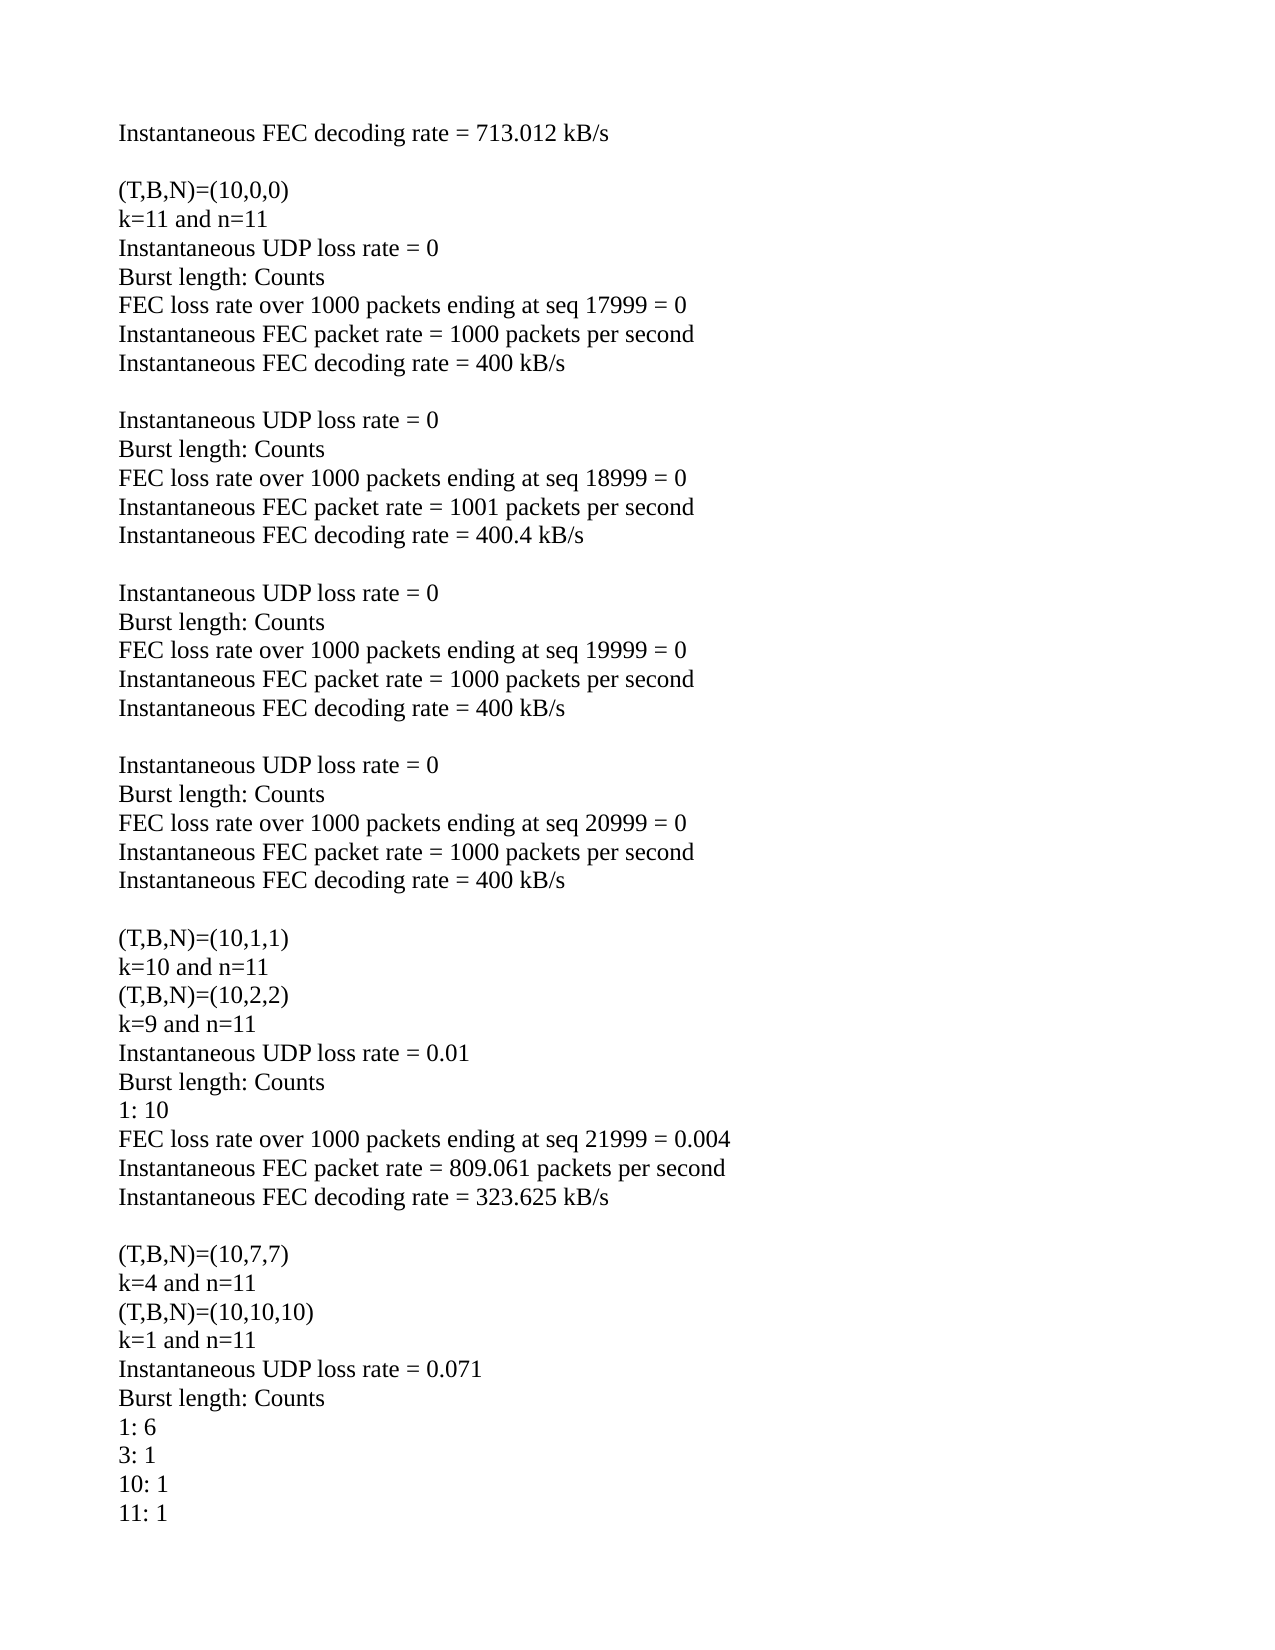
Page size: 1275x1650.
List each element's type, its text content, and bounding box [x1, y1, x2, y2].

text (T,B,N)=(10,2,2) [118, 981, 1157, 1009]
text FEC loss rate over 1000 packets ending at seq 18999 = 0 [118, 463, 1157, 492]
text Instantaneous FEC packet rate = 1000 packets per second [118, 664, 1157, 693]
text k=9 and n=11 [118, 1009, 1157, 1038]
text (T,B,N)=(10,10,10) [118, 1297, 1157, 1326]
text FEC loss rate over 1000 packets ending at seq 20999 = 0 [118, 808, 1157, 837]
text Burst length: Counts [118, 607, 1157, 636]
text Instantaneous UDP loss rate = 0 [118, 751, 1157, 779]
text Burst length: Counts [118, 1383, 1157, 1412]
text FEC loss rate over 1000 packets ending at seq 19999 = 0 [118, 636, 1157, 664]
text Instantaneous FEC decoding rate = 400.4 kB/s [118, 521, 1157, 549]
text k=10 and n=11 [118, 952, 1157, 981]
text Instantaneous FEC packet rate = 1001 packets per second [118, 492, 1157, 521]
text Instantaneous FEC decoding rate = 323.625 kB/s [118, 1182, 1157, 1211]
text Instantaneous FEC decoding rate = 400 kB/s [118, 866, 1157, 894]
text Instantaneous FEC decoding rate = 400 kB/s [118, 348, 1157, 377]
text Burst length: Counts [118, 779, 1157, 808]
text Instantaneous UDP loss rate = 0 [118, 406, 1157, 434]
text Burst length: Counts [118, 262, 1157, 291]
text Instantaneous FEC decoding rate = 400 kB/s [118, 693, 1157, 722]
text Instantaneous FEC packet rate = 1000 packets per second [118, 319, 1157, 348]
text FEC loss rate over 1000 packets ending at seq 17999 = 0 [118, 291, 1157, 319]
text Instantaneous UDP loss rate = 0 [118, 233, 1157, 262]
text Instantaneous UDP loss rate = 0.071 [118, 1354, 1157, 1383]
text Instantaneous FEC packet rate = 1000 packets per second [118, 837, 1157, 866]
text (T,B,N)=(10,0,0) [118, 176, 1157, 204]
text 1: 10 [118, 1096, 1157, 1124]
text k=1 and n=11 [118, 1326, 1157, 1354]
text Instantaneous UDP loss rate = 0 [118, 578, 1157, 607]
text k=4 and n=11 [118, 1268, 1157, 1297]
text Instantaneous FEC decoding rate = 713.012 kB/s [118, 118, 1157, 147]
text 1: 6 [118, 1412, 1157, 1441]
text (T,B,N)=(10,7,7) [118, 1239, 1157, 1268]
text Instantaneous FEC packet rate = 809.061 packets per second [118, 1153, 1157, 1182]
text k=11 and n=11 [118, 204, 1157, 233]
text 3: 1 [118, 1441, 1157, 1469]
text 10: 1 [118, 1469, 1157, 1498]
text Burst length: Counts [118, 1067, 1157, 1096]
text Burst length: Counts [118, 434, 1157, 463]
text (T,B,N)=(10,1,1) [118, 923, 1157, 952]
text FEC loss rate over 1000 packets ending at seq 21999 = 0.004 [118, 1124, 1157, 1153]
text 11: 1 [118, 1498, 1157, 1527]
text Instantaneous UDP loss rate = 0.01 [118, 1038, 1157, 1067]
